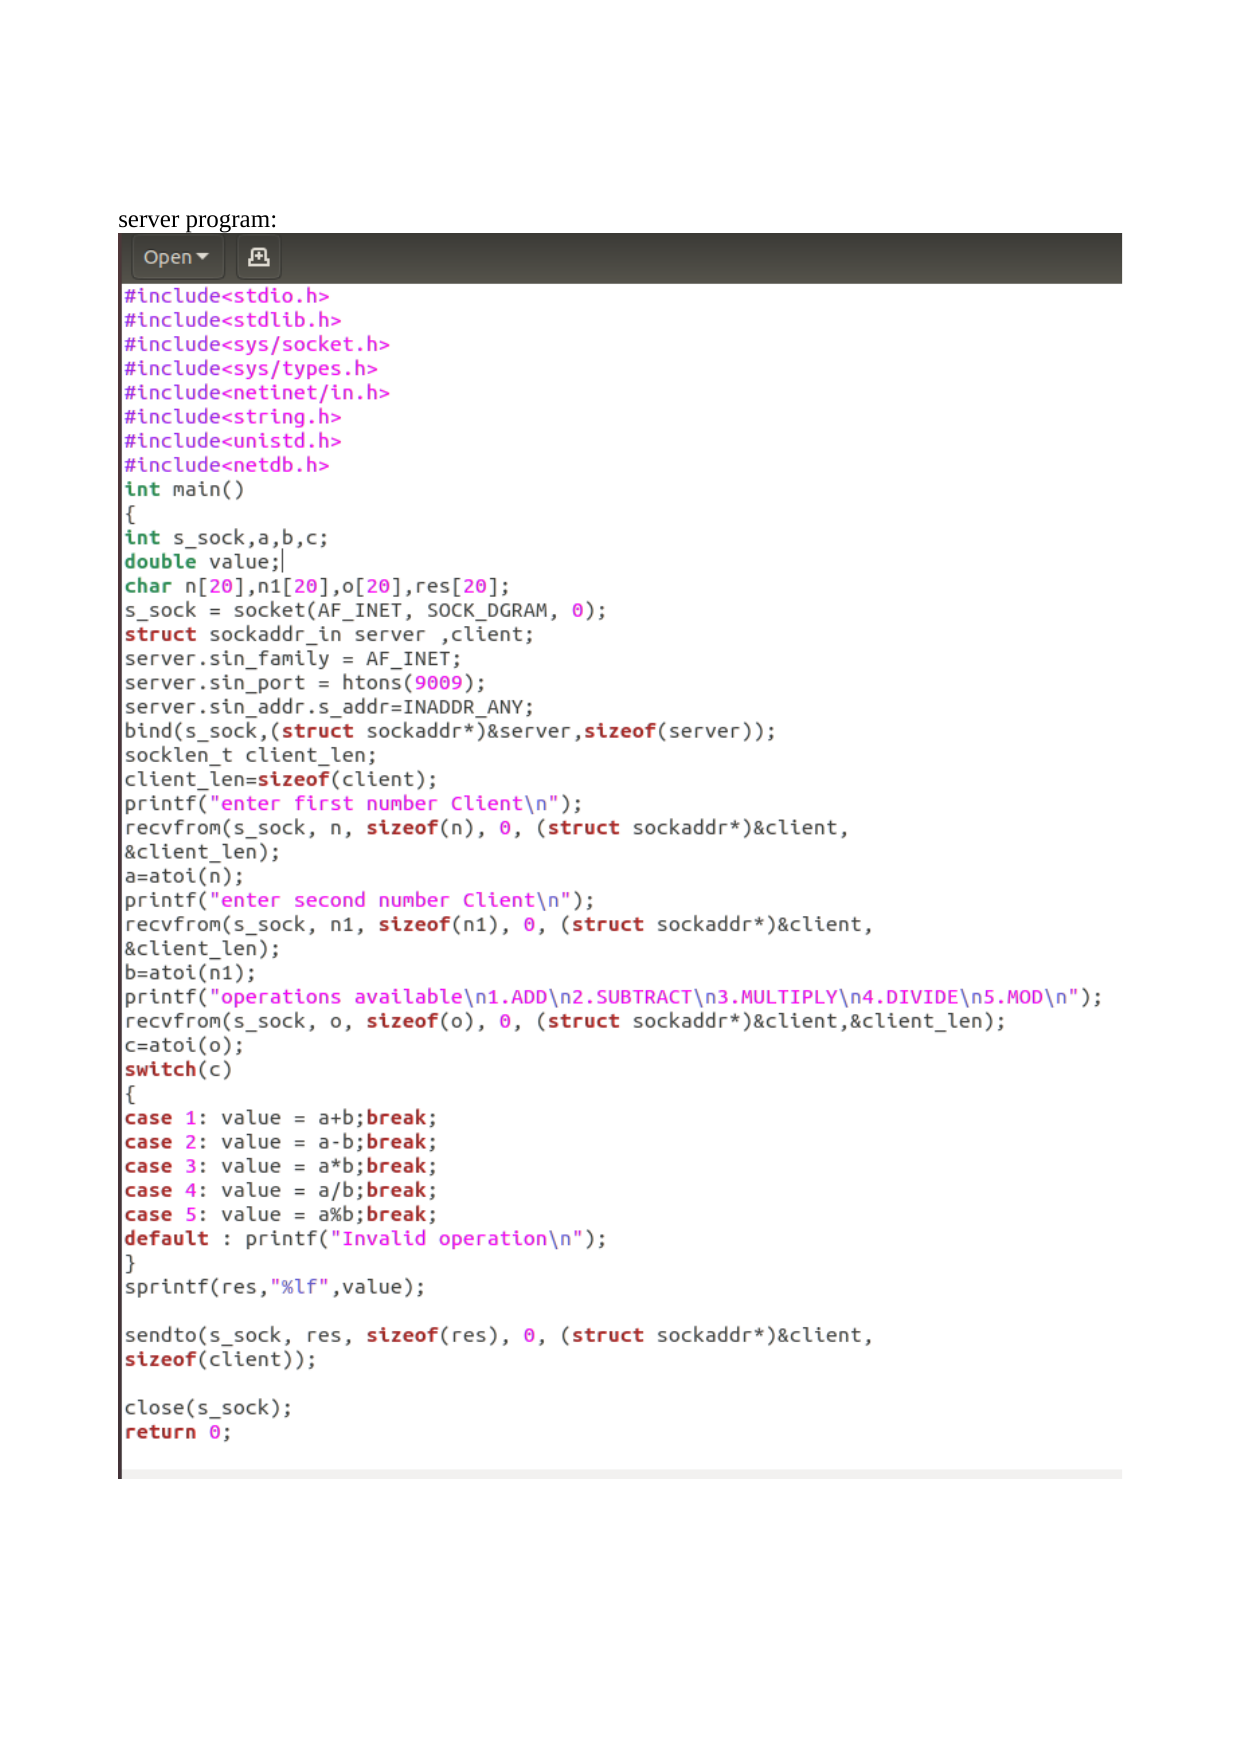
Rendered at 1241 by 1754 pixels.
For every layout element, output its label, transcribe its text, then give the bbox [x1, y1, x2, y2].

picture [118, 233, 1123, 1479]
text server program: [118, 204, 1122, 233]
